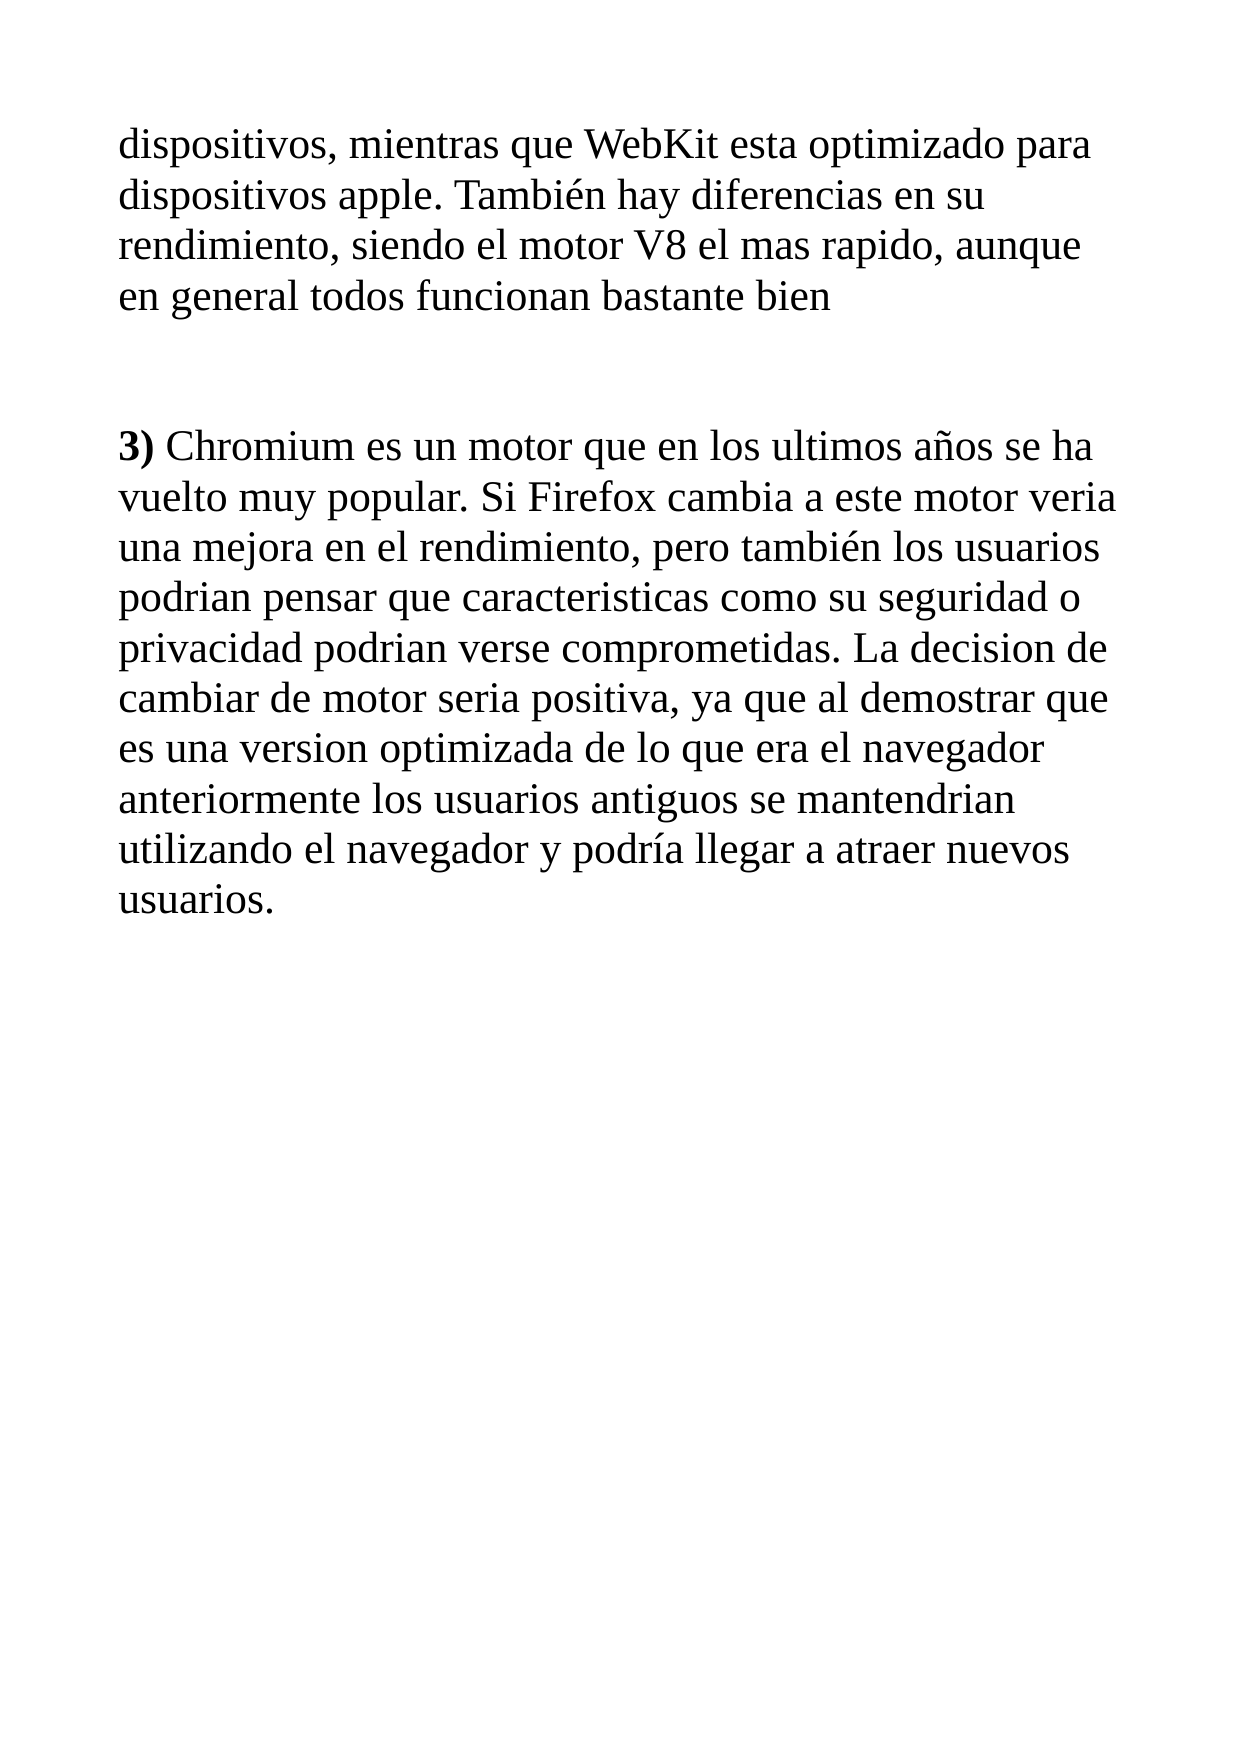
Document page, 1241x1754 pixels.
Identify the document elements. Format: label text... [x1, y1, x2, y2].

text 3) Chromium es un motor que en los ultimos años se ha vuelto muy popular. Si Firefox cambia a este motor veria una mejora en el rendimiento, pero también los usuarios podrian pensar que caracteristicas como su seguridad o privacidad podrian verse comprometidas. La decision de cambiar de motor seria positiva, ya que al demostrar que es una version optimizada de lo que era el navegador anteriormente los usuarios antiguos se mantendrian utilizando el navegador y podría llegar a atraer nuevos usuarios. [118, 420, 1122, 923]
text dispositivos, mientras que WebKit esta optimizado para dispositivos apple. También hay diferencias en su rendimiento, siendo el motor V8 el mas rapido, aunque en general todos funcionan bastante bien [118, 118, 1122, 319]
